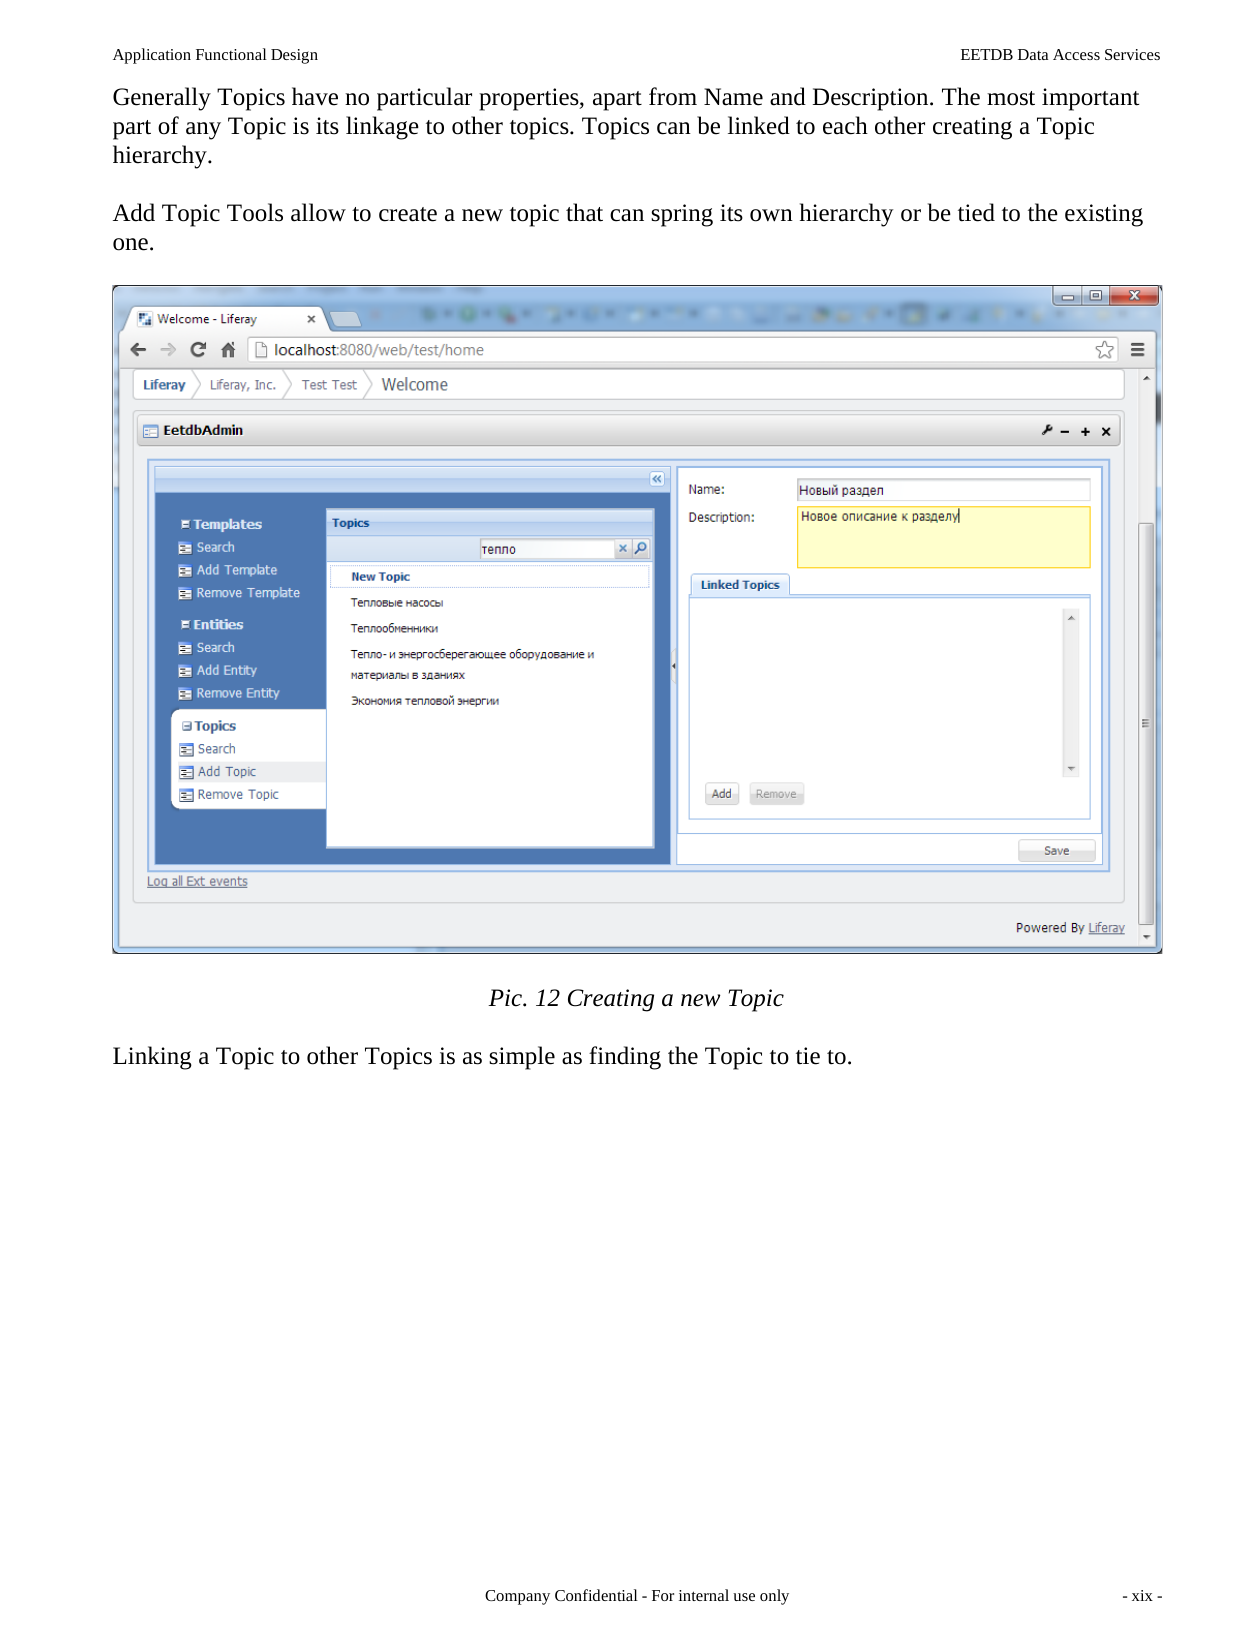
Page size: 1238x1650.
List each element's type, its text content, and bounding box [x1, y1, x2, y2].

text Add Topic Tools allow to create a new topic that can spring its own hierarchy or be tied to the existing one. [112, 198, 1162, 256]
text Generally Topics have no particular properties, apart from Name and Description. The most important part of any Topic is its linkage to other topics. Topics can be linked to each other creating a Topic hierarchy. [112, 82, 1162, 169]
text Linking a Topic to other Topics is as simple as finding the Topic to tie to. [112, 1041, 1162, 1070]
picture [112, 285, 1163, 954]
text Pic. 12 Creating a new Topic [112, 983, 1162, 1012]
